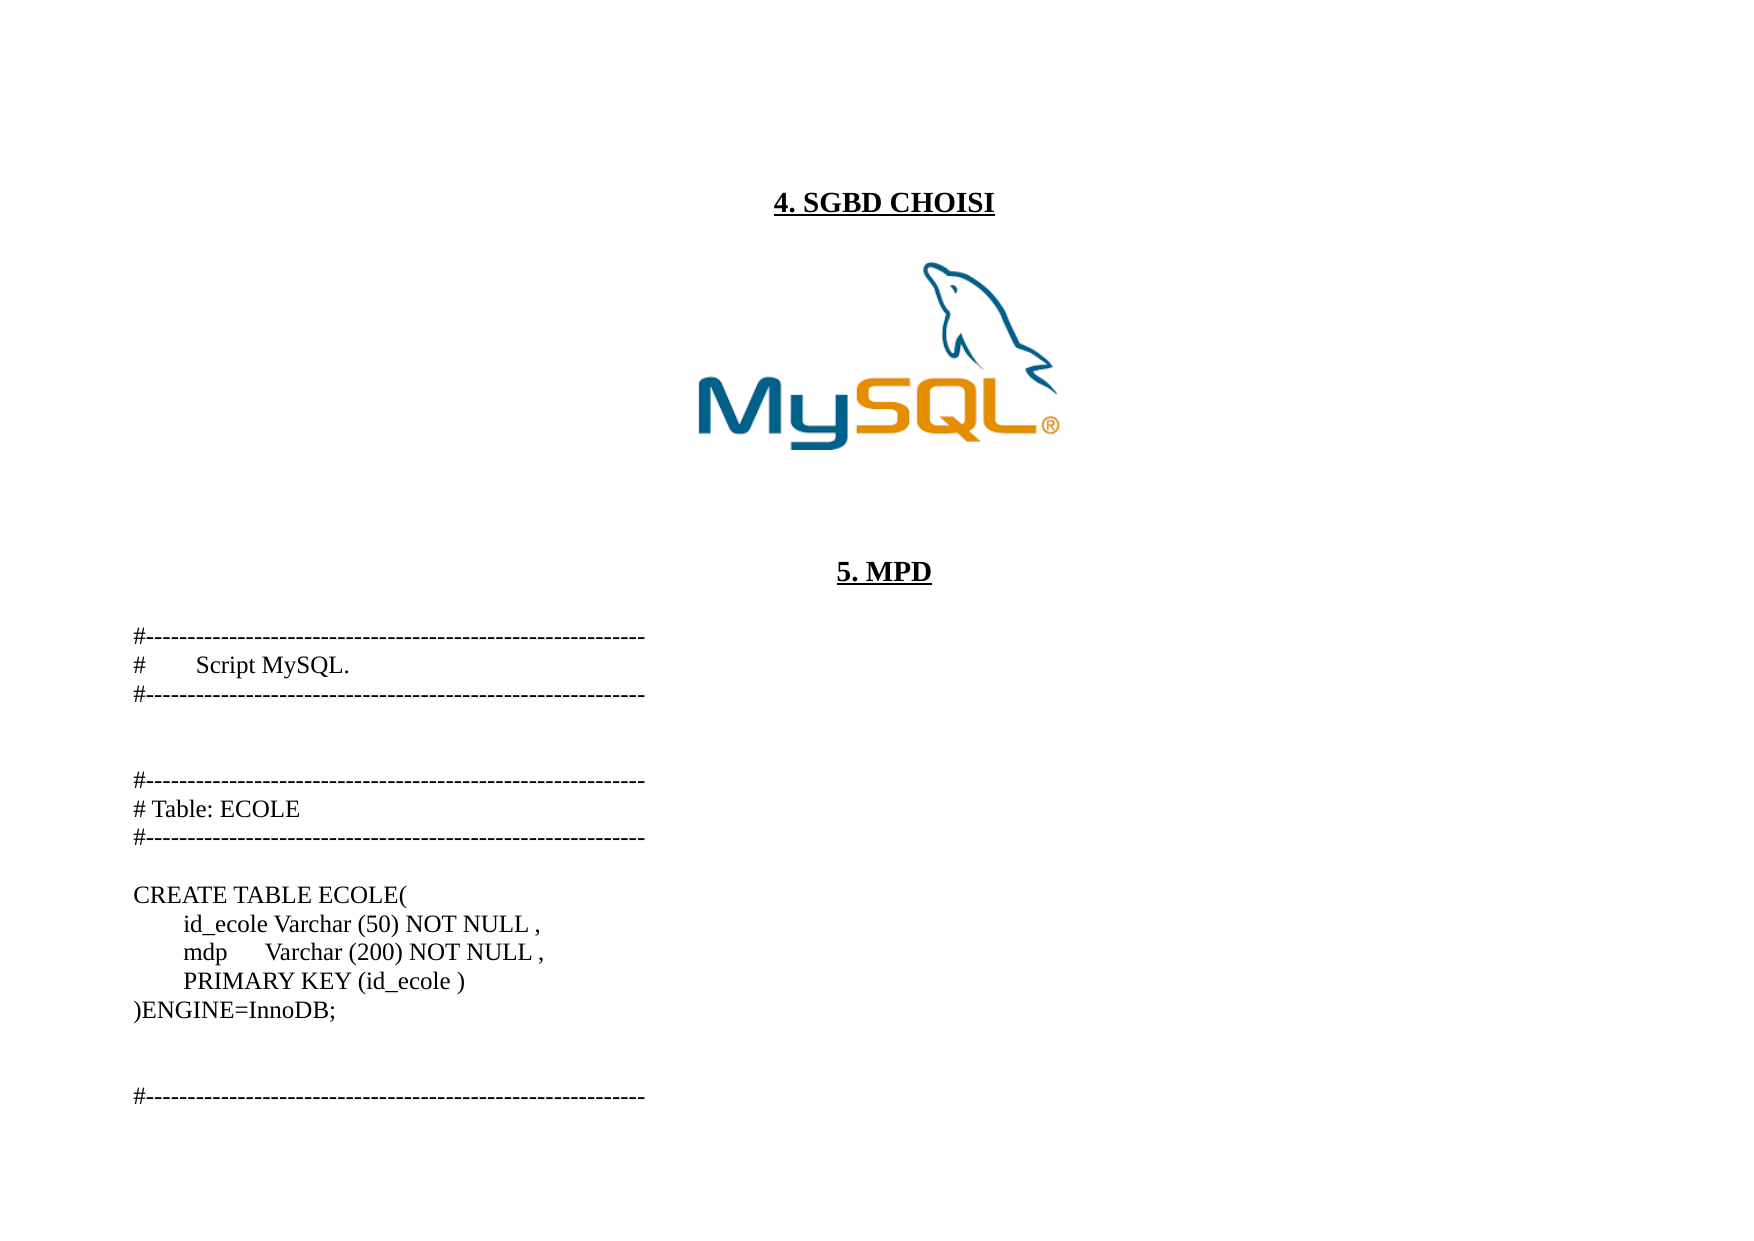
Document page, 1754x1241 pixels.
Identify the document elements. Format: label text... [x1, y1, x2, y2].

text CREATE TABLE ECOLE( [133, 880, 1635, 909]
text 5. MPD [133, 554, 1635, 588]
picture [698, 262, 1060, 450]
text # Table: ECOLE [133, 794, 1635, 822]
text id_ecole Varchar (50) NOT NULL , [133, 909, 1635, 937]
text 4. SGBD CHOISI [133, 185, 1635, 219]
text #------------------------------------------------------------ [133, 621, 1635, 650]
text #------------------------------------------------------------ [133, 679, 1635, 707]
text # Script MySQL. [133, 650, 1635, 679]
text mdp Varchar (200) NOT NULL , [133, 937, 1635, 966]
text )ENGINE=InnoDB; [133, 995, 1635, 1024]
text PRIMARY KEY (id_ecole ) [133, 966, 1635, 995]
text #------------------------------------------------------------ [133, 822, 1635, 851]
text #------------------------------------------------------------ [133, 1081, 1635, 1110]
text #------------------------------------------------------------ [133, 765, 1635, 794]
